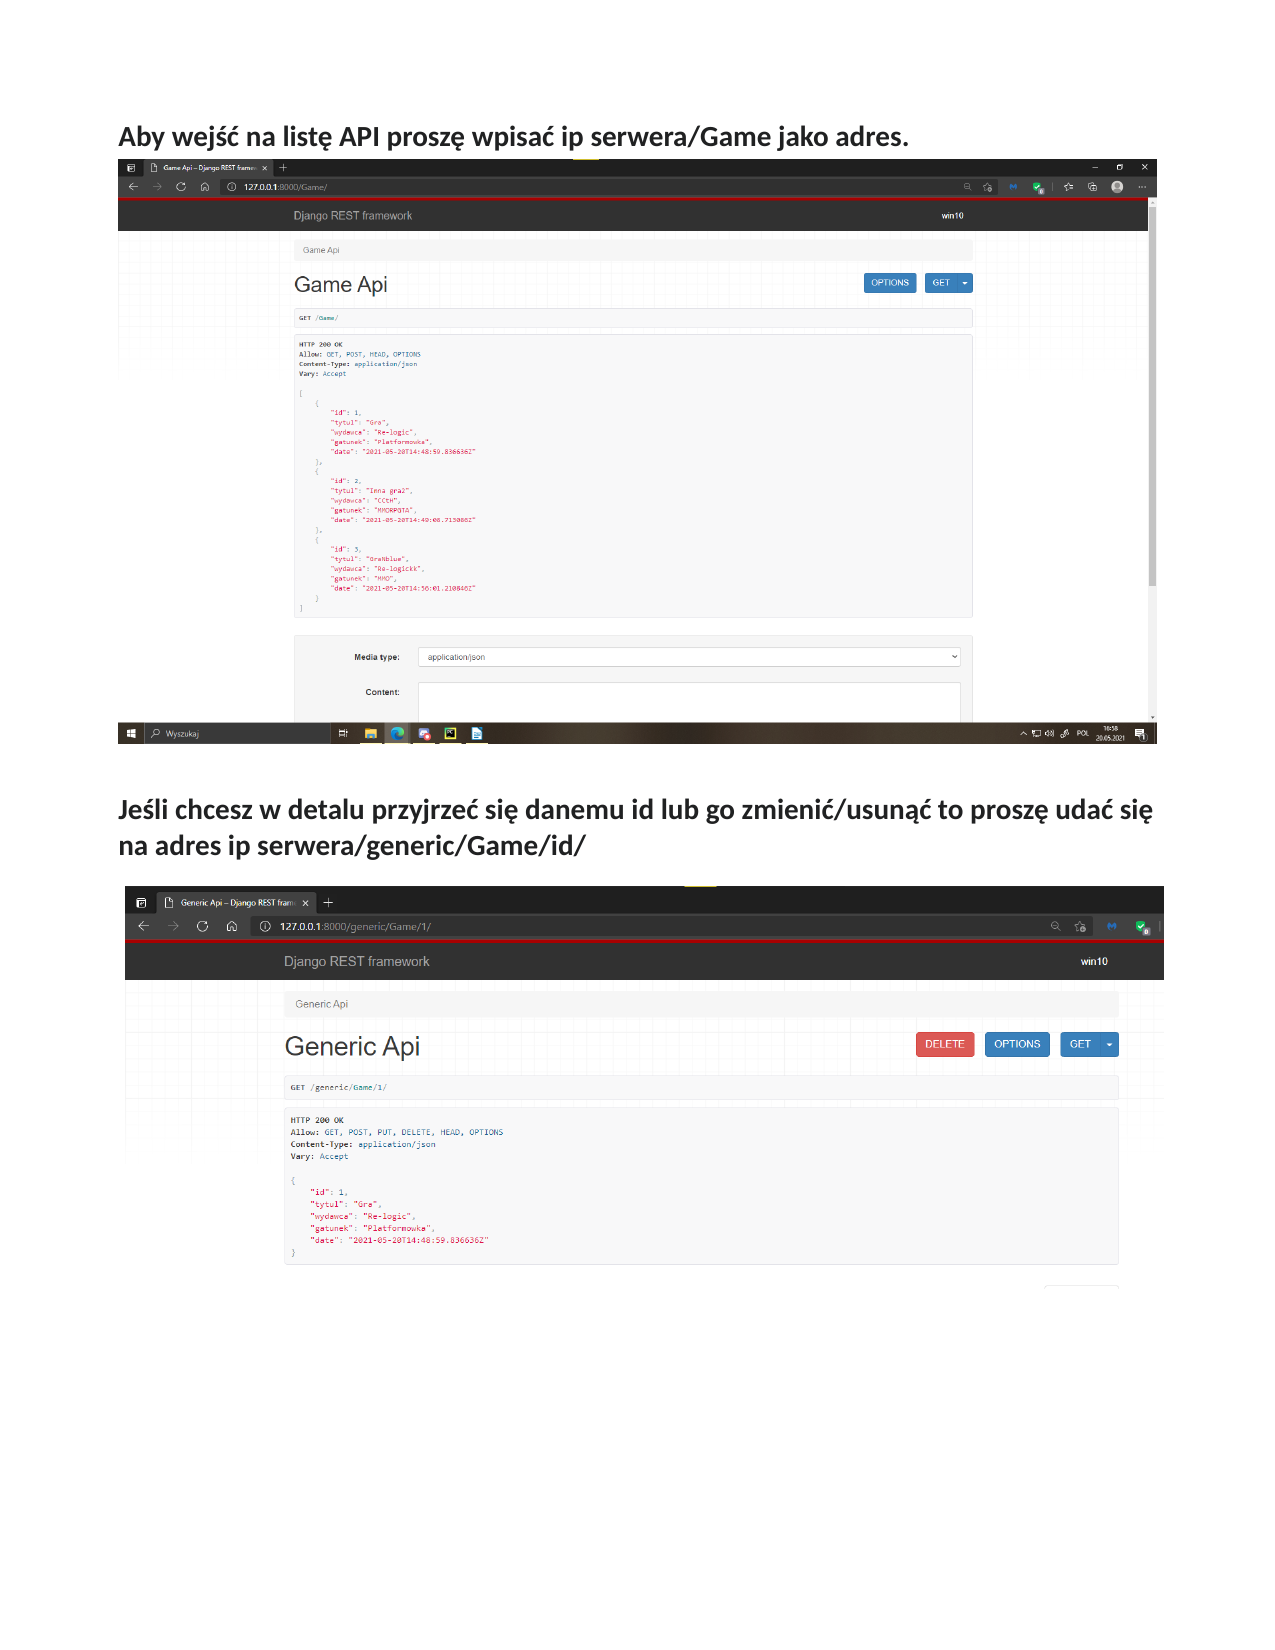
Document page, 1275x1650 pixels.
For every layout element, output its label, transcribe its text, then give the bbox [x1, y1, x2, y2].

picture [125, 886, 1164, 1289]
text Aby wejść na listę API proszę wpisać ip serwera/Game jako adres. [118, 118, 1157, 154]
picture [118, 159, 1157, 744]
text Jeśli chcesz w detalu przyjrzeć się danemu id lub go zmienić/usunąć to proszę udać się na adres ip serwera/generic/Game/id/ [118, 791, 1157, 863]
